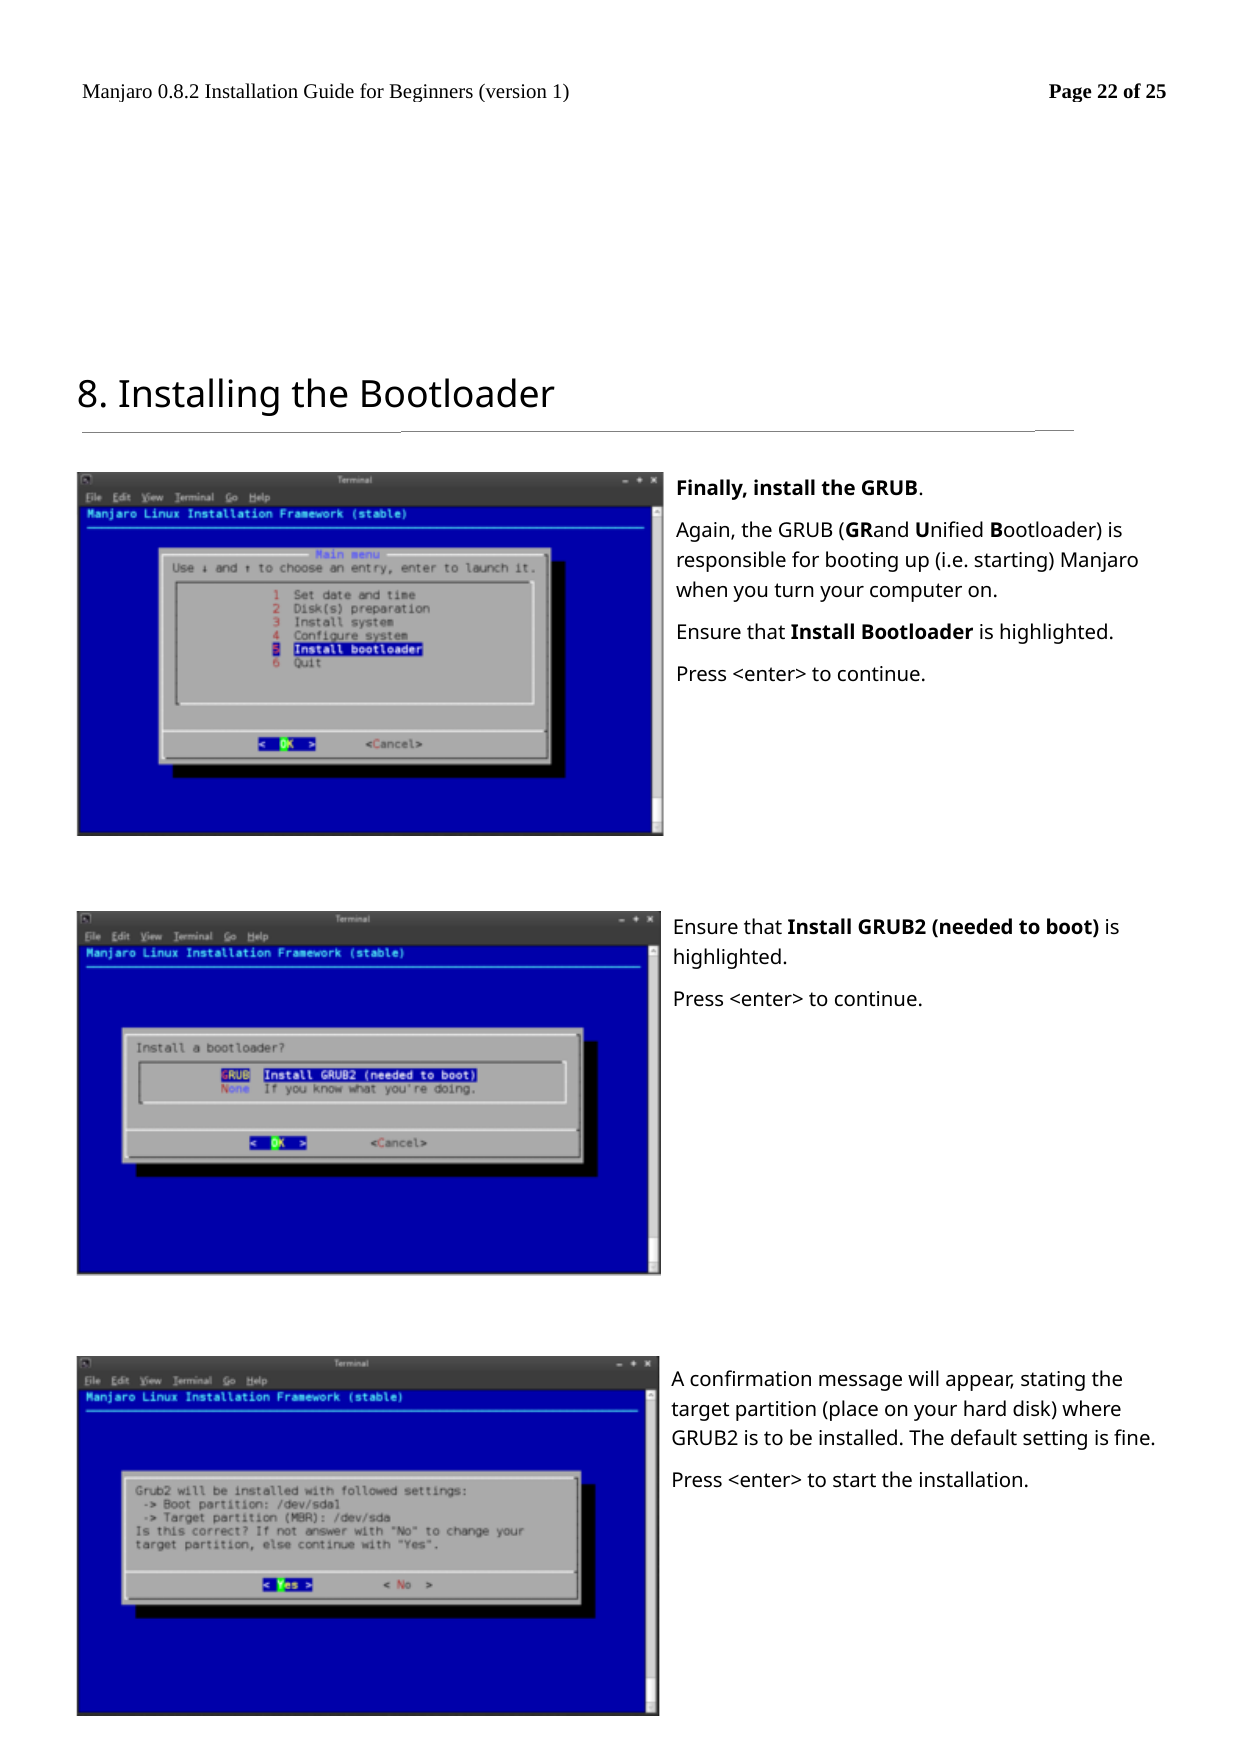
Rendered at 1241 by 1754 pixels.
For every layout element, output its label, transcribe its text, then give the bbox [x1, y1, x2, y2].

text Finally, install the GRUB. [664, 472, 1172, 502]
text Ensure that Install GRUB2 (needed to boot) is highlighted. [661, 911, 1172, 970]
text A confirmation message will appear, stating the target partition (place on your hard disk) where GRUB2 is to be installed. The default setting is fine. [660, 1363, 1172, 1452]
text Again, the GRUB (GRand Unified Bootloader) is responsible for booting up (i.e. starting) Manjaro when you turn your computer on. [664, 514, 1172, 603]
subtitle 8. Installing the Bootloader [77, 367, 1172, 418]
text Press <enter> to continue. [661, 983, 1172, 1013]
text Ensure that Install Bootloader is highlighted. [664, 616, 1172, 645]
text Press <enter> to continue. [664, 658, 1172, 688]
picture [76, 911, 661, 1276]
text Press <enter> to start the installation. [660, 1464, 1172, 1494]
picture [76, 1356, 660, 1716]
picture [76, 472, 664, 836]
